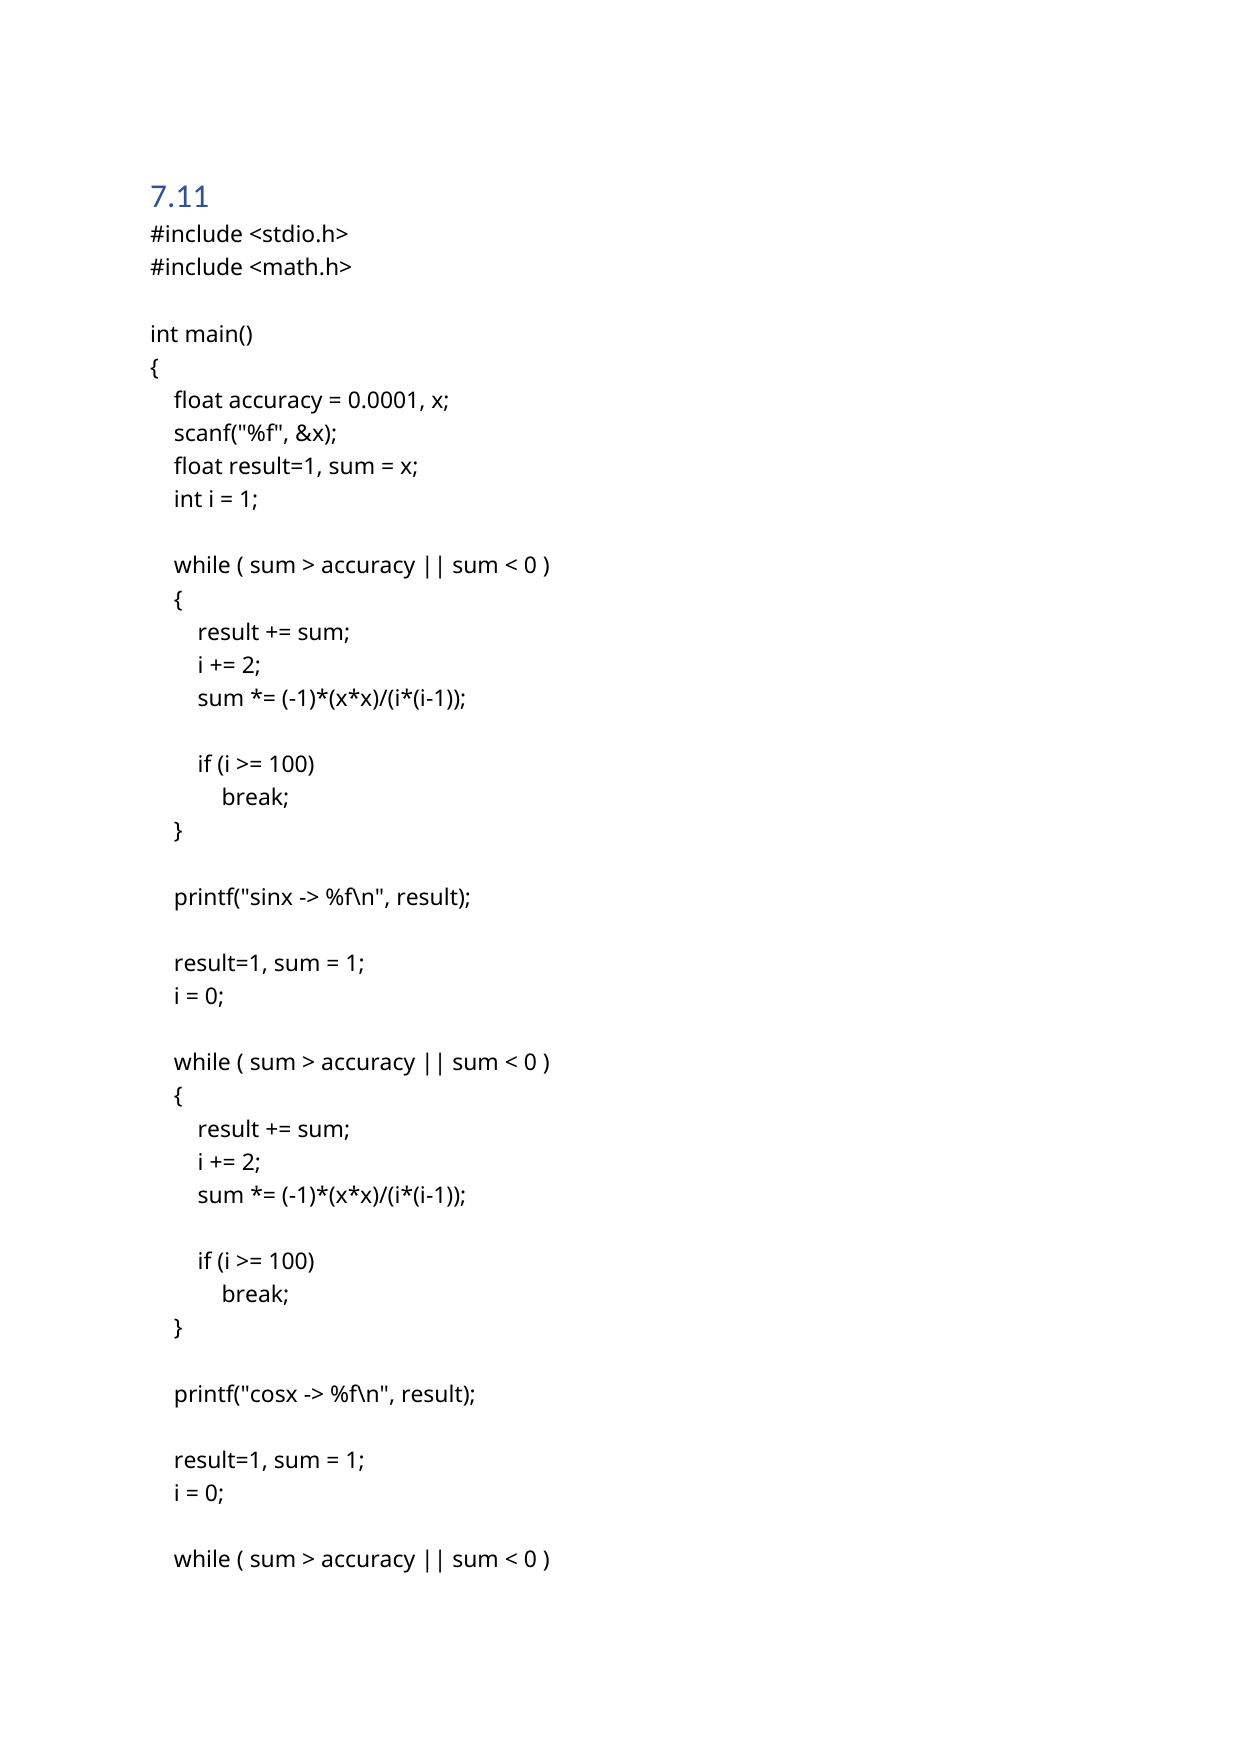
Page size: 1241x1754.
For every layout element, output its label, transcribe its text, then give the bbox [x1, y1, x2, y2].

subtitle 7.11 [150, 175, 1090, 216]
text #include <stdio.h> #include <math.h> int main() { float accuracy = 0.0001, x; scanf("%f", &x); float result=1, sum = x; int i = 1; while ( sum > accuracy || sum < 0 ) { result += sum; i += 2; sum *= (-1)*(x*x)/(i*(i-1)); if (i >= 100) break; } printf("sinx -> %f\n", result); result=1, sum = 1; i = 0; while ( sum > accuracy || sum < 0 ) { result += sum; i += 2; sum *= (-1)*(x*x)/(i*(i-1)); if (i >= 100) break; } printf("cosx -> %f\n", result); result=1, sum = 1; i = 0; while ( sum > accuracy || sum < 0 ) [150, 218, 1090, 1574]
